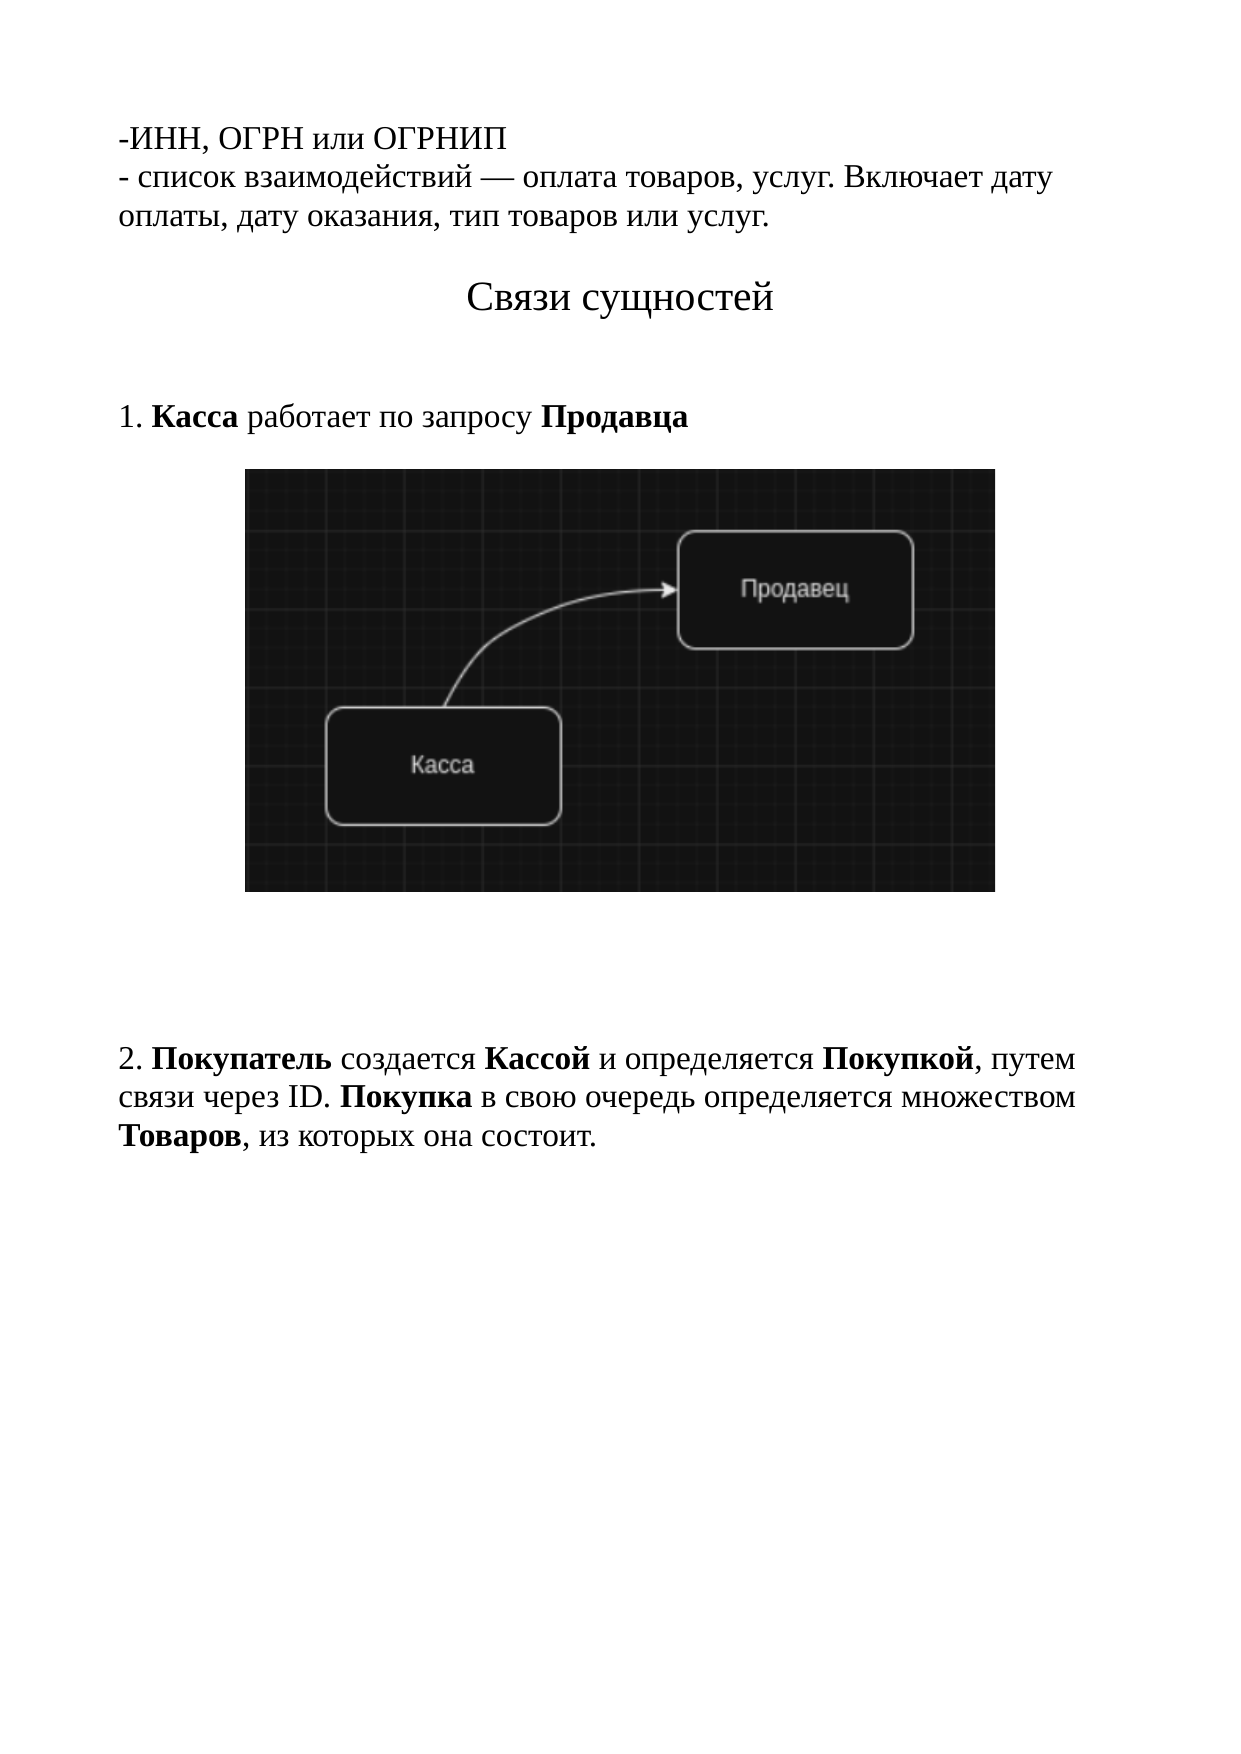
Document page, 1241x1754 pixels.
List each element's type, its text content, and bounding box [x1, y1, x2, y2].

text -ИНН, ОГРН или ОГРНИП [118, 118, 1122, 156]
text - список взаимодействий — оплата товаров, услуг. Включает дату оплаты, дату оказания, тип товаров или услуг. [118, 156, 1122, 233]
text 2. Покупатель создается Кассой и определяется Покупкой, путем связи через ID. Покупка в свою очередь определяется множеством Товаров, из которых она состоит. [118, 1038, 1122, 1153]
text Связи сущностей [118, 271, 1122, 319]
text 1. Касса работает по запросу Продавца [118, 396, 1122, 434]
